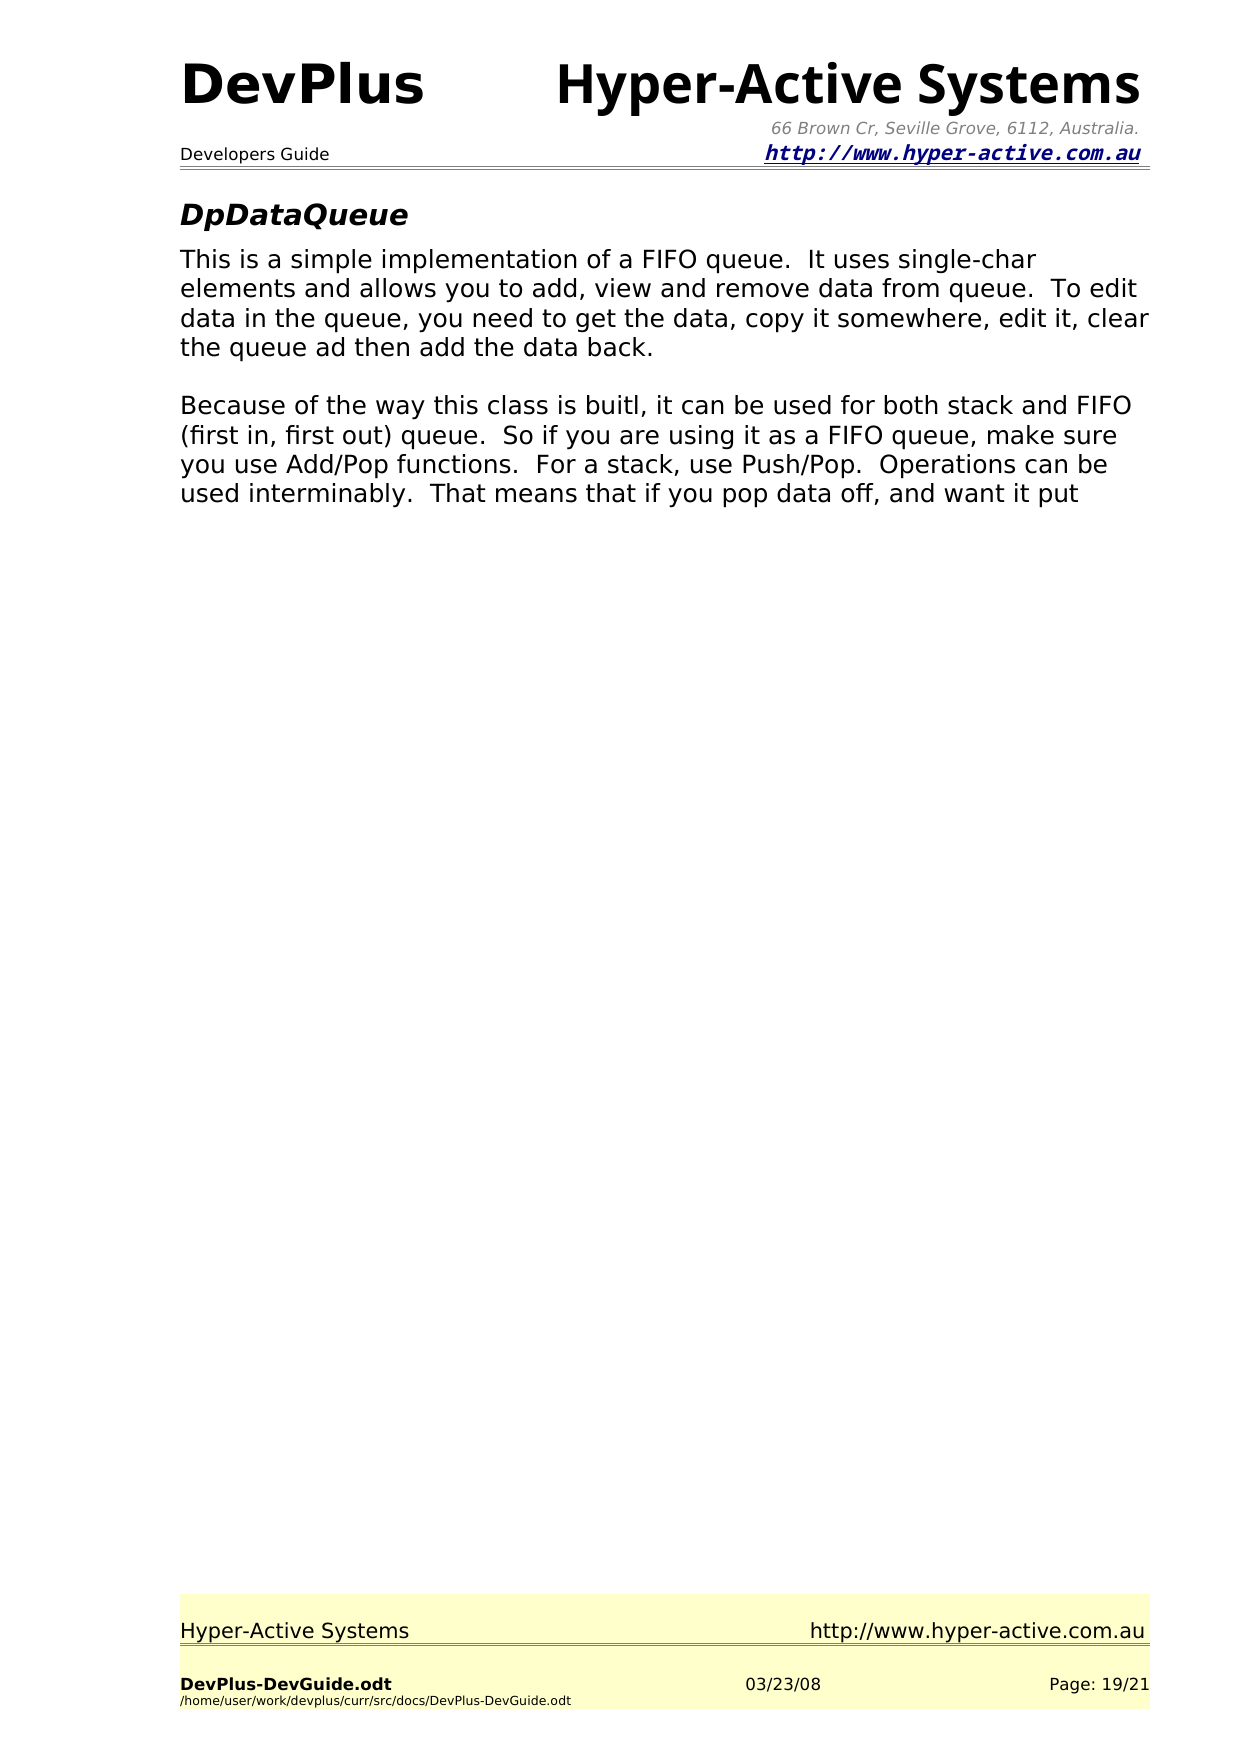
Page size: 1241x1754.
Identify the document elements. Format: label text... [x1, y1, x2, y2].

text Because of the way this class is buitl, it can be used for both stack and FIFO (first in, first out) queue. So if you are using it as a FIFO queue, make sure you use Add/Pop functions. For a stack, use Push/Pop. Operations can be used interminably. That means that if you pop data off, and want it put [180, 392, 1150, 509]
subtitle DpDataQueue [180, 198, 1150, 233]
text This is a simple implementation of a FIFO queue. It uses single-char elements and allows you to add, view and remove data from queue. To edit data in the queue, you need to get the data, copy it somewhere, edit it, clear the queue ad then add the data back. [180, 245, 1150, 362]
